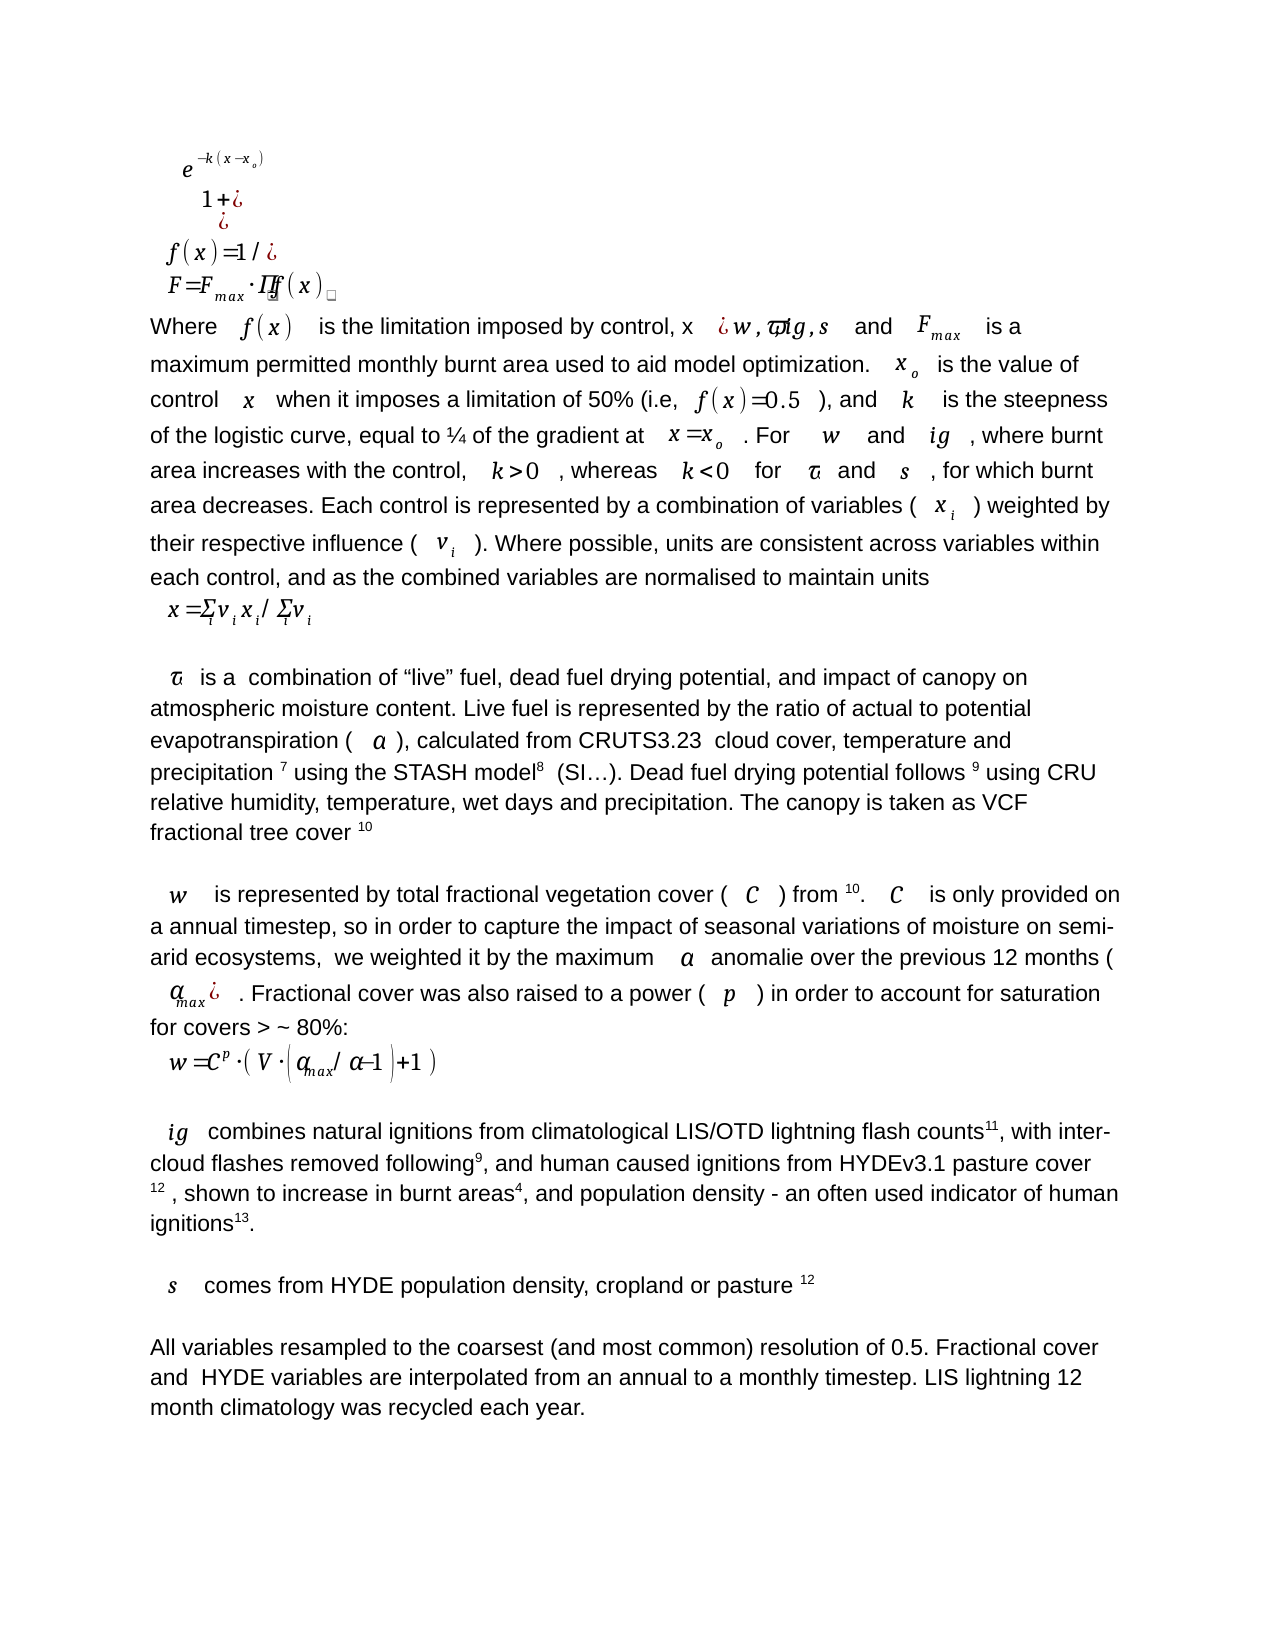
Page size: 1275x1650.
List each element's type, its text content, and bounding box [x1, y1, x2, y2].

text All variables resampled to the coarsest (and most common) resolution of 0.5. Fractional cover and HYDE variables are interpolated from an annual to a monthly timestep. LIS lightning 12 month climatology was recycled each year. [150, 1334, 1125, 1421]
text comes from HYDE population density, cropland or pasture 12 [150, 1270, 1125, 1300]
text combines natural ignitions from climatological LIS/OTD lightning flash counts11, with inter-cloud flashes removed following9, and human caused ignitions from HYDEv3.1 pasture cover 12 , shown to increase in burnt areas4, and population density - an often used indicator of human ignitions13. [150, 1116, 1125, 1236]
text is represented by total fractional vegetation cover () from 10. is only provided on a annual timestep, so in order to capture the impact of seasonal variations of moisture on semi-arid ecosystems, we weighted it by the maximum anomalie over the previous 12 months (. Fractional cover was also raised to a power () in order to account for saturation for covers > ~ 80%: [150, 879, 1125, 1040]
text Where is the limitation imposed by control, x and is a maximum permitted monthly burnt area used to aid model optimization. is the value of control when it imposes a limitation of 50% (i.e,), and is the steepness of the logistic curve, equal to ¼ of the gradient at . For and , where burnt area increases with the control, , whereas for and , for which burnt area decreases. Each control is represented by a combination of variables () weighted by their respective influence (). Where possible, units are consistent across variables within each control, and as the combined variables are normalised to maintain units [150, 309, 1125, 591]
text is a combination of “live” fuel, dead fuel drying potential, and impact of canopy on atmospheric moisture content. Live fuel is represented by the ratio of actual to potential evapotranspiration (), calculated from CRUTS3.23 cloud cover, temperature and precipitation 7 using the STASH model8 (SI…). Dead fuel drying potential follows 9 using CRU relative humidity, temperature, wet days and precipitation. The canopy is taken as VCF fractional tree cover 10 [150, 662, 1125, 846]
